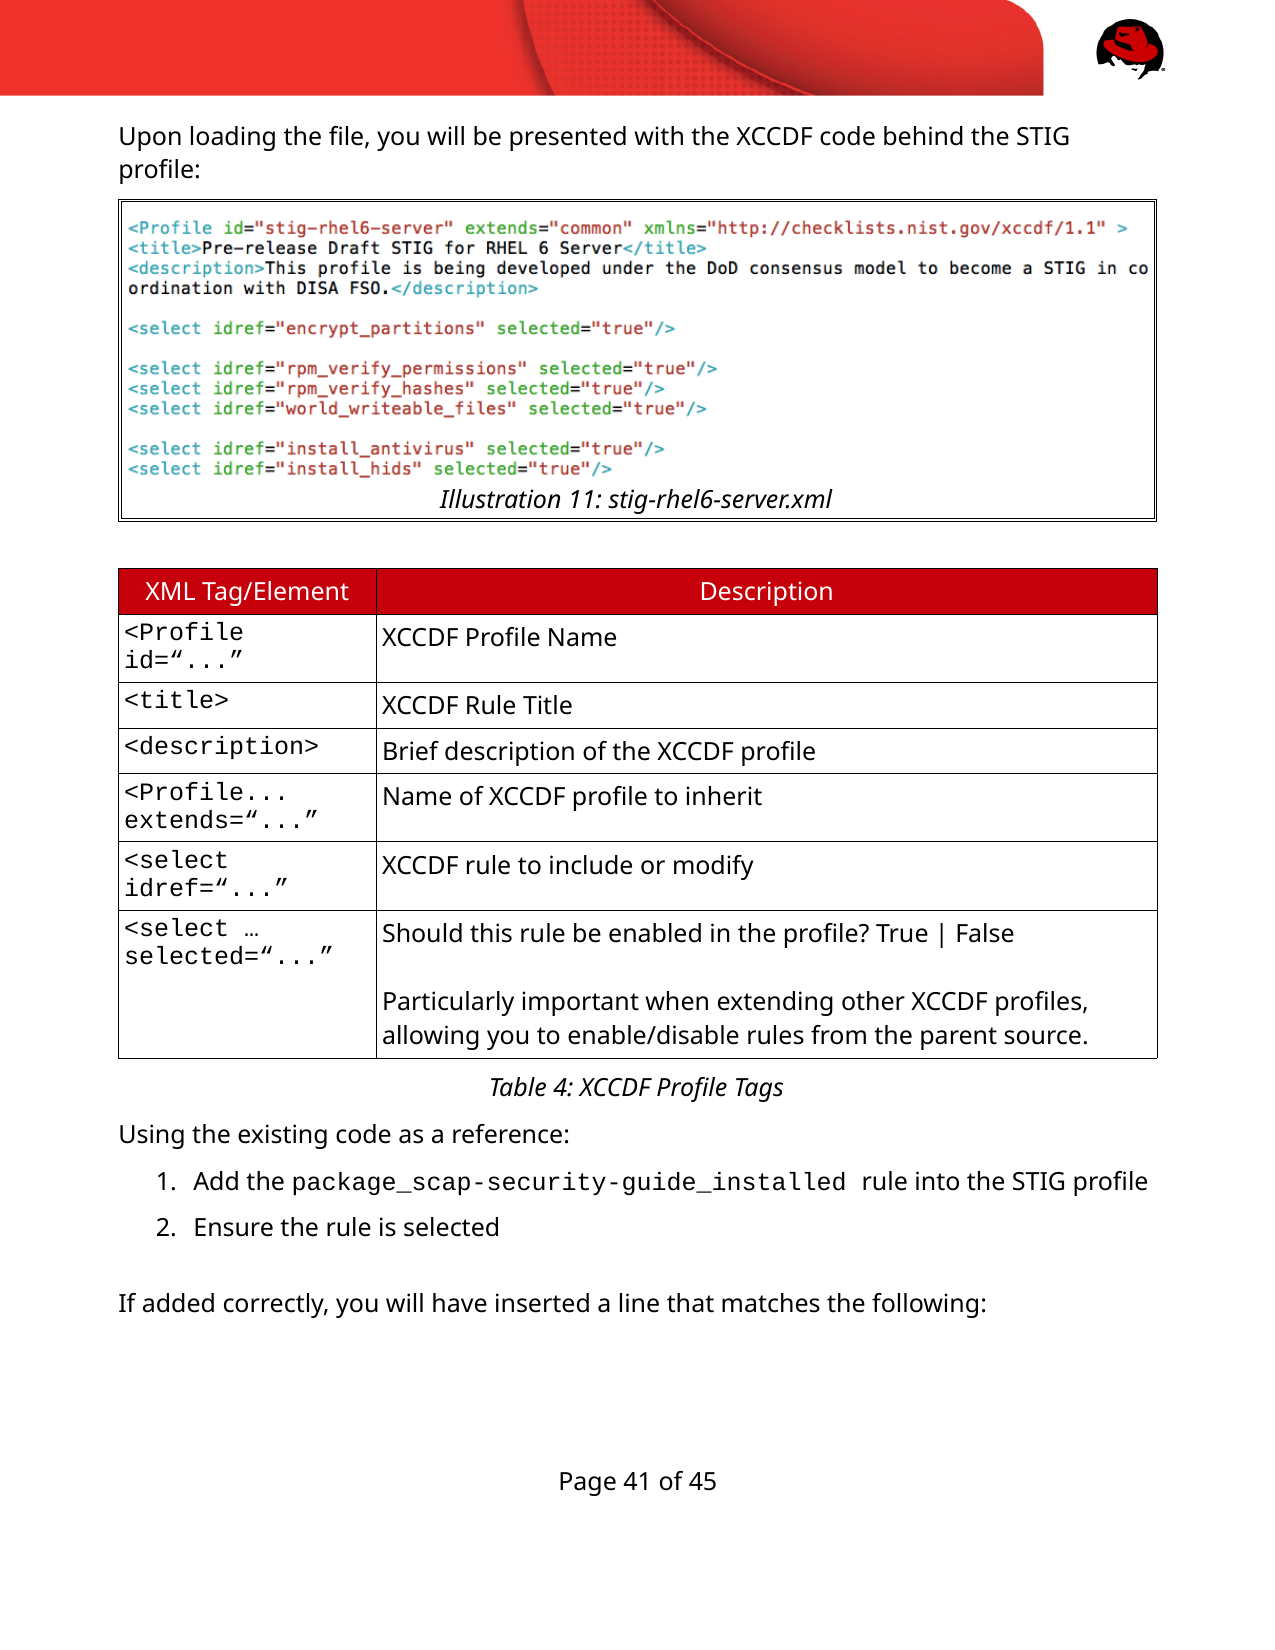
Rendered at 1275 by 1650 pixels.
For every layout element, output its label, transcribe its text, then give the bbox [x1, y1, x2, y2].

picture [124, 217, 1151, 482]
table_cell Should this rule be enabled in the profile? True | False Particularly important when extending other XCCDF profiles, allowing you to enable/disable rules from the parent source. [377, 911, 1157, 1057]
table_cell <description> [119, 729, 376, 773]
text Illustration 11: stig-rhel6-server.xml [124, 482, 1151, 515]
table_cell <select … selected=“...” [119, 911, 376, 1057]
list Ensure the rule is selected [156, 1210, 1157, 1244]
table_cell <select idref=“...” [119, 842, 376, 910]
table_cell <Profile id=“...” [119, 615, 376, 682]
table_cell XCCDF Rule Title [377, 683, 1157, 728]
table_header Description [377, 569, 1157, 614]
text Using the existing code as a reference: [118, 1117, 1157, 1151]
table_cell <title> [119, 683, 376, 728]
list Add the package_scap-security-guide_installed rule into the STIG profile [156, 1163, 1157, 1197]
table_cell <Profile... extends=“...” [119, 774, 376, 841]
text Table 4: XCCDF Profile Tags [118, 1070, 1157, 1104]
table_cell Brief description of the XCCDF profile [377, 729, 1157, 773]
table_cell XCCDF rule to include or modify [377, 842, 1157, 910]
table_header XML Tag/Element [119, 569, 376, 614]
picture [0, 0, 1170, 96]
text If added correctly, you will have inserted a line that matches the following: [118, 1257, 1157, 1319]
table_cell Name of XCCDF profile to inherit [377, 774, 1157, 841]
table_cell XCCDF Profile Name [377, 615, 1157, 682]
text Upon loading the file, you will be presented with the XCCDF code behind the STIG profile: [118, 118, 1157, 186]
